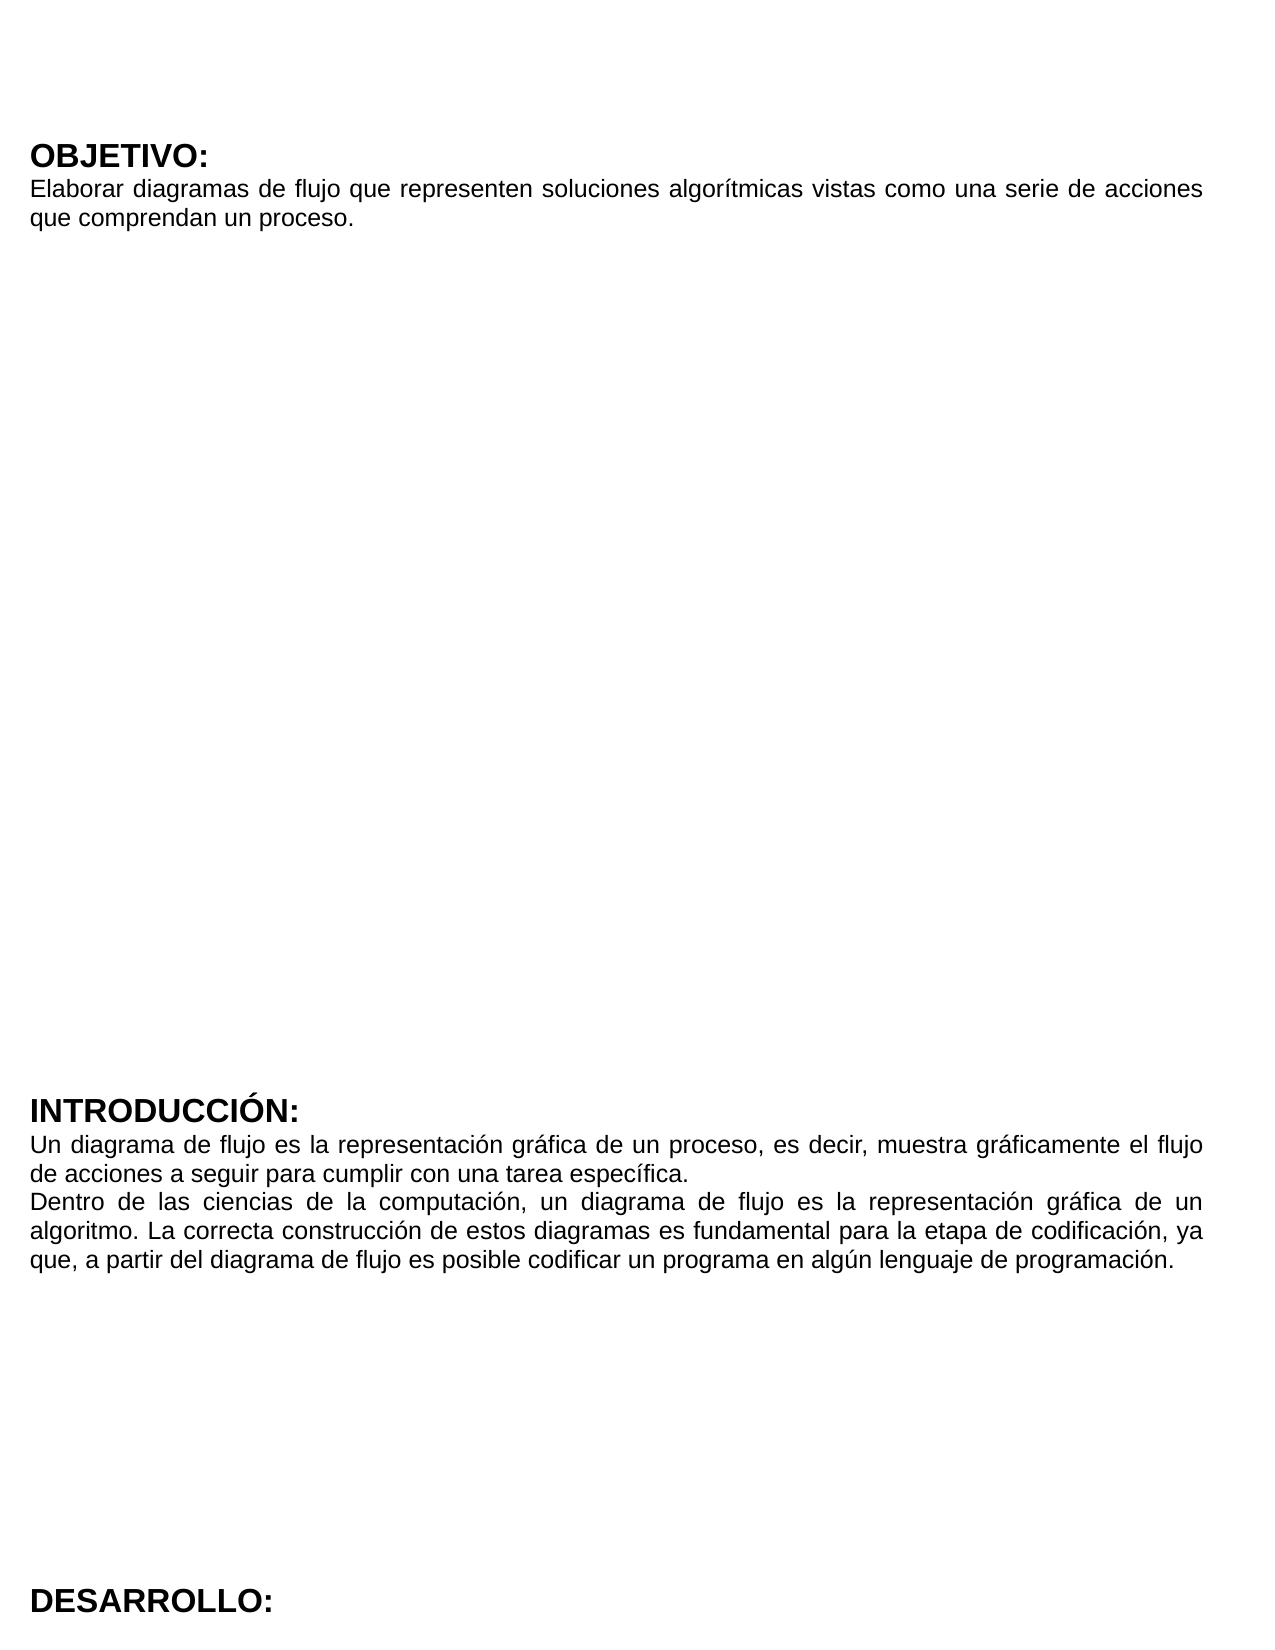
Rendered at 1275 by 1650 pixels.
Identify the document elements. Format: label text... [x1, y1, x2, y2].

text OBJETIVO: [29, 136, 1205, 174]
text DESARROLLO: [29, 1581, 1205, 1619]
text Elaborar diagramas de flujo que representen soluciones algorítmicas vistas como una serie de acciones que comprendan un proceso. [29, 174, 1205, 232]
text INTRODUCCIÓN: [29, 1091, 1205, 1130]
text Un diagrama de flujo es la representación gráfica de un proceso, es decir, muestra gráficamente el flujo de acciones a seguir para cumplir con una tarea específica. [29, 1130, 1205, 1187]
text Dentro de las ciencias de la computación, un diagrama de flujo es la representación gráfica de un algoritmo. La correcta construcción de estos diagramas es fundamental para la etapa de codificación, ya que, a partir del diagrama de flujo es posible codificar un programa en algún lenguaje de programación. [29, 1187, 1205, 1273]
